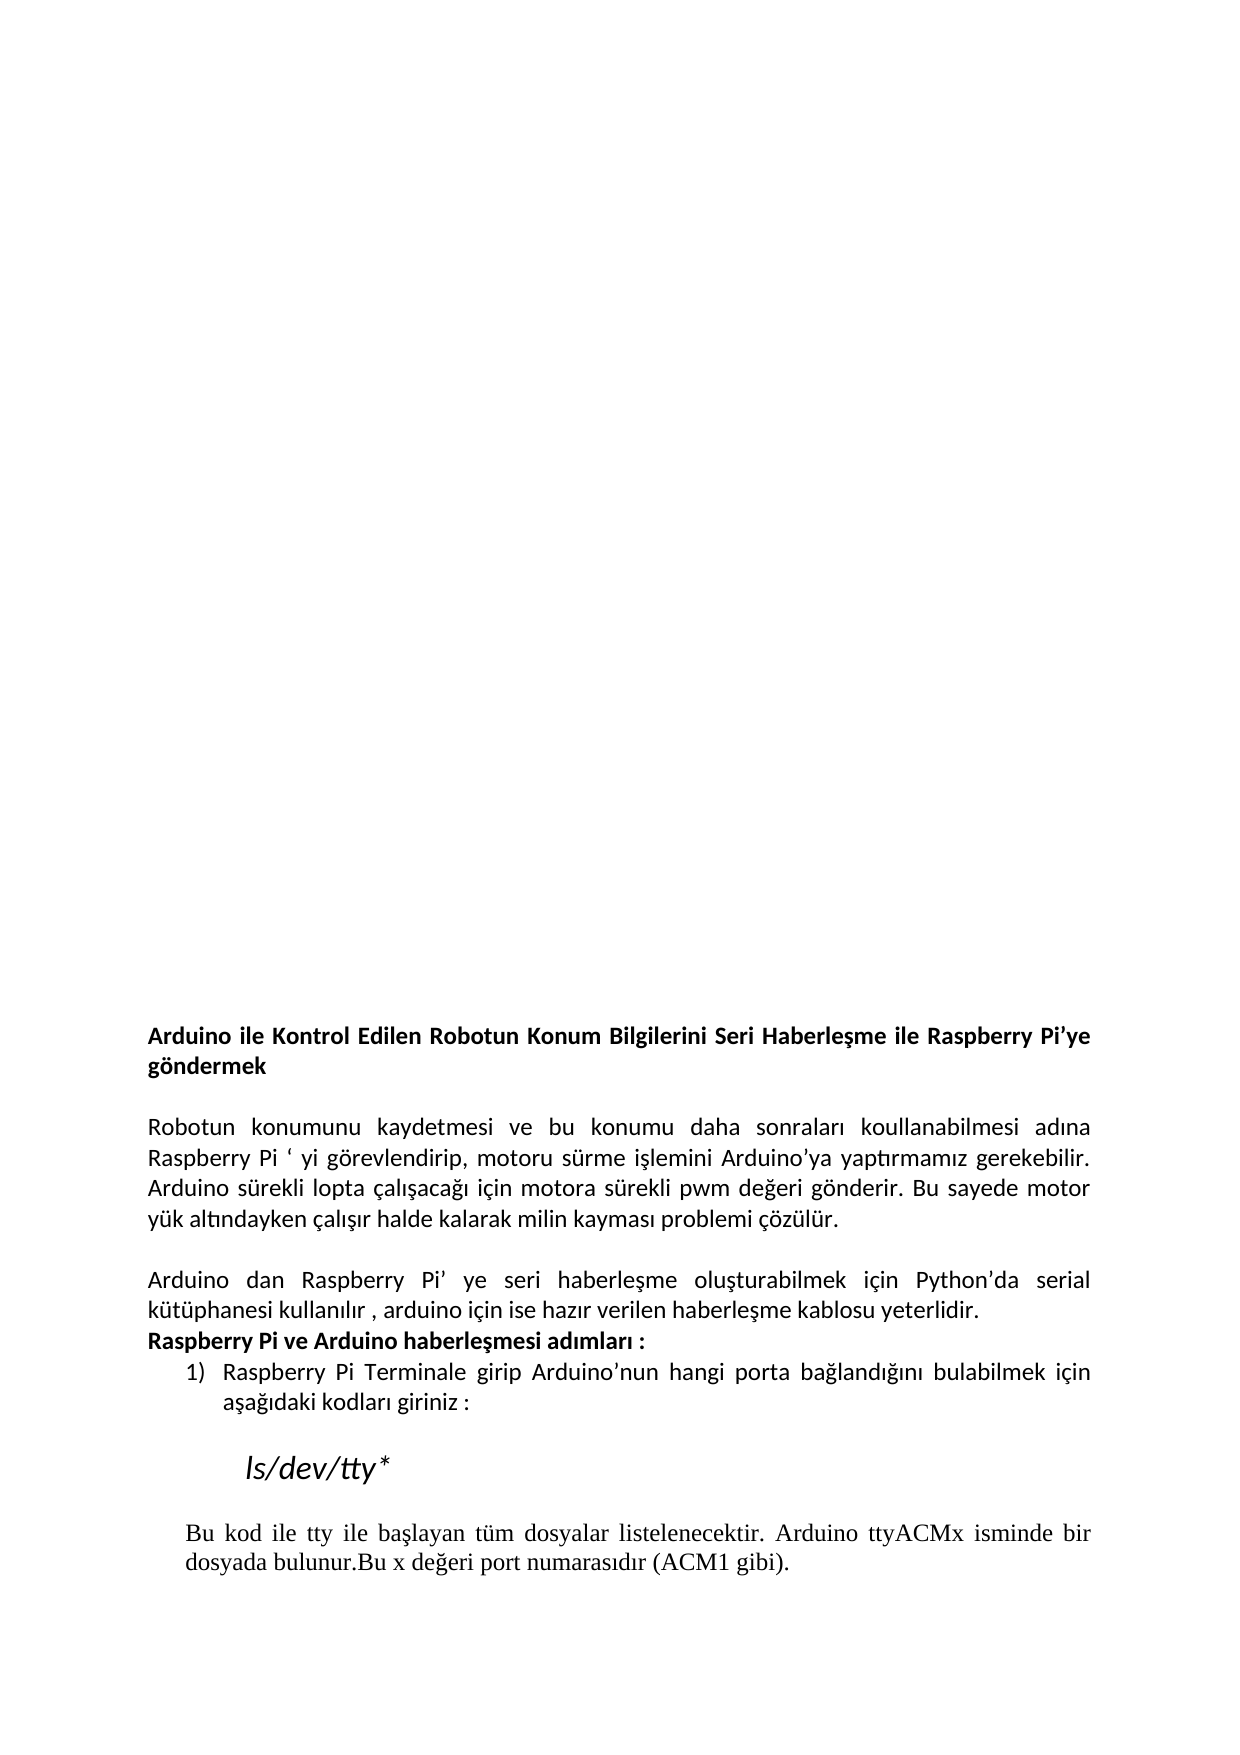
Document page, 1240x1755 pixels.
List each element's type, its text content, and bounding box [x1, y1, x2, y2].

text Raspberry Pi ve Arduino haberleşmesi adımları : [148, 1325, 1092, 1356]
text Arduino ile Kontrol Edilen Robotun Konum Bilgilerini Seri Haberleşme ile Raspberry Pi’ye göndermek [148, 1020, 1092, 1081]
text Robotun konumunu kaydetmesi ve bu konumu daha sonraları koullanabilmesi adına Raspberry Pi ‘ yi görevlendirip, motoru sürme işlemini Arduino’ya yaptırmamız gerekebilir. Arduino sürekli lopta çalışacağı için motora sürekli pwm değeri gönderir. Bu sayede motor yük altındayken çalışır halde kalarak milin kayması problemi çözülür. [148, 1111, 1092, 1233]
list Raspberry Pi Terminale girip Arduino’nun hangi porta bağlandığını bulabilmek için aşağıdaki kodları giriniz : [185, 1356, 1092, 1417]
text Bu kod ile tty ile başlayan tüm dosyalar listelenecektir. Arduino ttyACMx isminde bir dosyada bulunur.Bu x değeri port numarasıdır (ACM1 gibi). [185, 1518, 1092, 1576]
text Arduino dan Raspberry Pi’ ye seri haberleşme oluşturabilmek için Python’da serial kütüphanesi kullanılır , arduino için ise hazır verilen haberleşme kablosu yeterlidir. [148, 1264, 1092, 1325]
list ls/dev/tty* [223, 1447, 1092, 1488]
